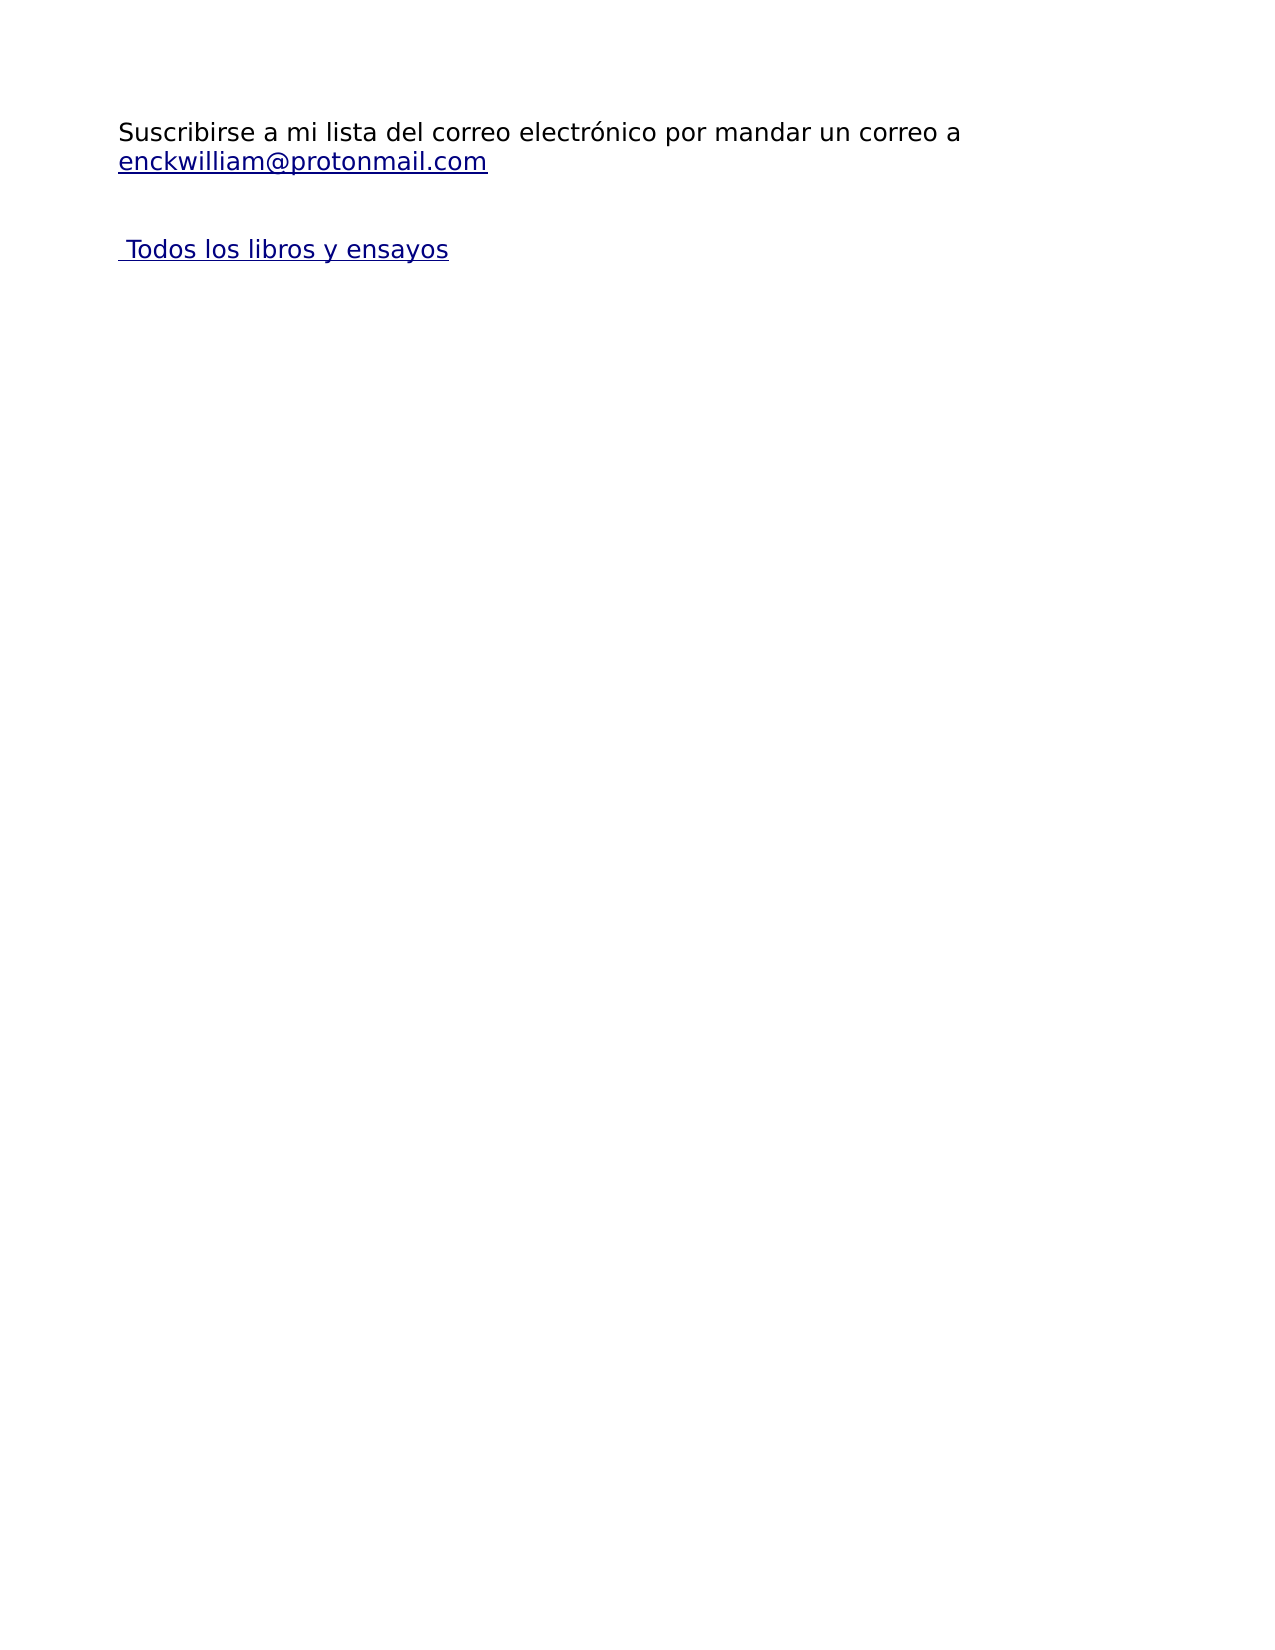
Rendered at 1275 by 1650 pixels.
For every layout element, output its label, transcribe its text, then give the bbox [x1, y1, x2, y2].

text Suscribirse a mi lista del correo electrónico por mandar un correo a enckwilliam@protonmail.com Todos los libros y ensayos [118, 118, 1157, 264]
